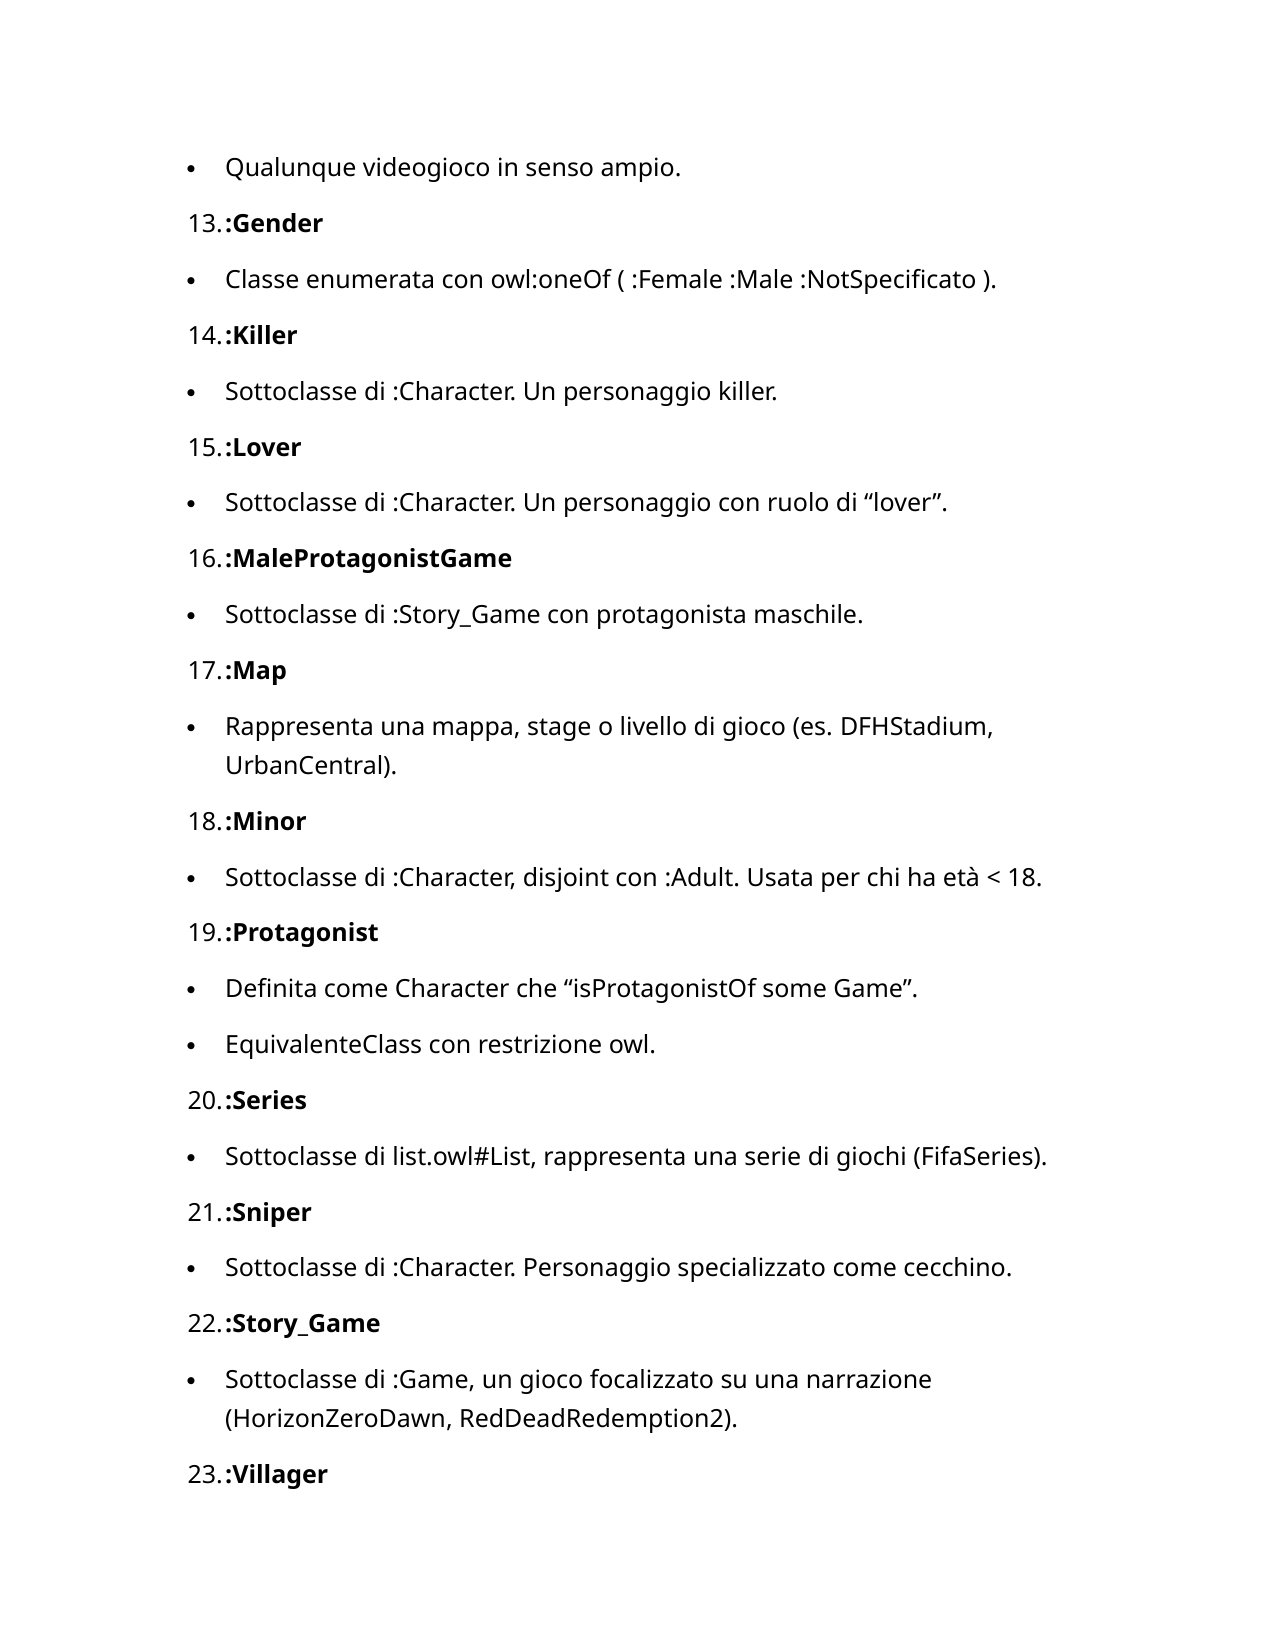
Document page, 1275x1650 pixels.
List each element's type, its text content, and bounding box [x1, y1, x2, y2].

list Sottoclasse di :Game, un gioco focalizzato su una narrazione (HorizonZeroDawn, RedDeadRedemption2). [187, 1362, 1125, 1435]
list Sottoclasse di :Story_Game con protagonista maschile. [187, 597, 1125, 631]
list :Series [187, 1082, 1125, 1117]
list EquivalenteClass con restrizione owl. [187, 1027, 1125, 1061]
list Classe enumerata con owl:oneOf ( :Female :Male :NotSpecificato ). [187, 262, 1125, 296]
list Rappresenta una mappa, stage o livello di gioco (es. DFHStadium, UrbanCentral). [187, 708, 1125, 782]
list :Story_Game [187, 1306, 1125, 1340]
list :Villager [187, 1457, 1125, 1491]
list :Minor [187, 803, 1125, 837]
list Definita come Character che “isProtagonistOf some Game”. [187, 971, 1125, 1005]
list :MaleProtagonistGame [187, 541, 1125, 575]
list Sottoclasse di :Character. Un personaggio con ruolo di “lover”. [187, 485, 1125, 519]
list :Gender [187, 206, 1125, 240]
list :Killer [187, 317, 1125, 352]
list :Sniper [187, 1194, 1125, 1228]
list Sottoclasse di :Character. Personaggio specializzato come cecchino. [187, 1250, 1125, 1284]
list :Map [187, 652, 1125, 687]
list :Lover [187, 429, 1125, 463]
list Qualunque videogioco in senso ampio. [187, 150, 1125, 184]
list Sottoclasse di :Character. Un personaggio killer. [187, 373, 1125, 407]
list :Protagonist [187, 915, 1125, 949]
list Sottoclasse di :Character, disjoint con :Adult. Usata per chi ha età < 18. [187, 859, 1125, 893]
list Sottoclasse di list.owl#List, rappresenta una serie di giochi (FifaSeries). [187, 1138, 1125, 1172]
